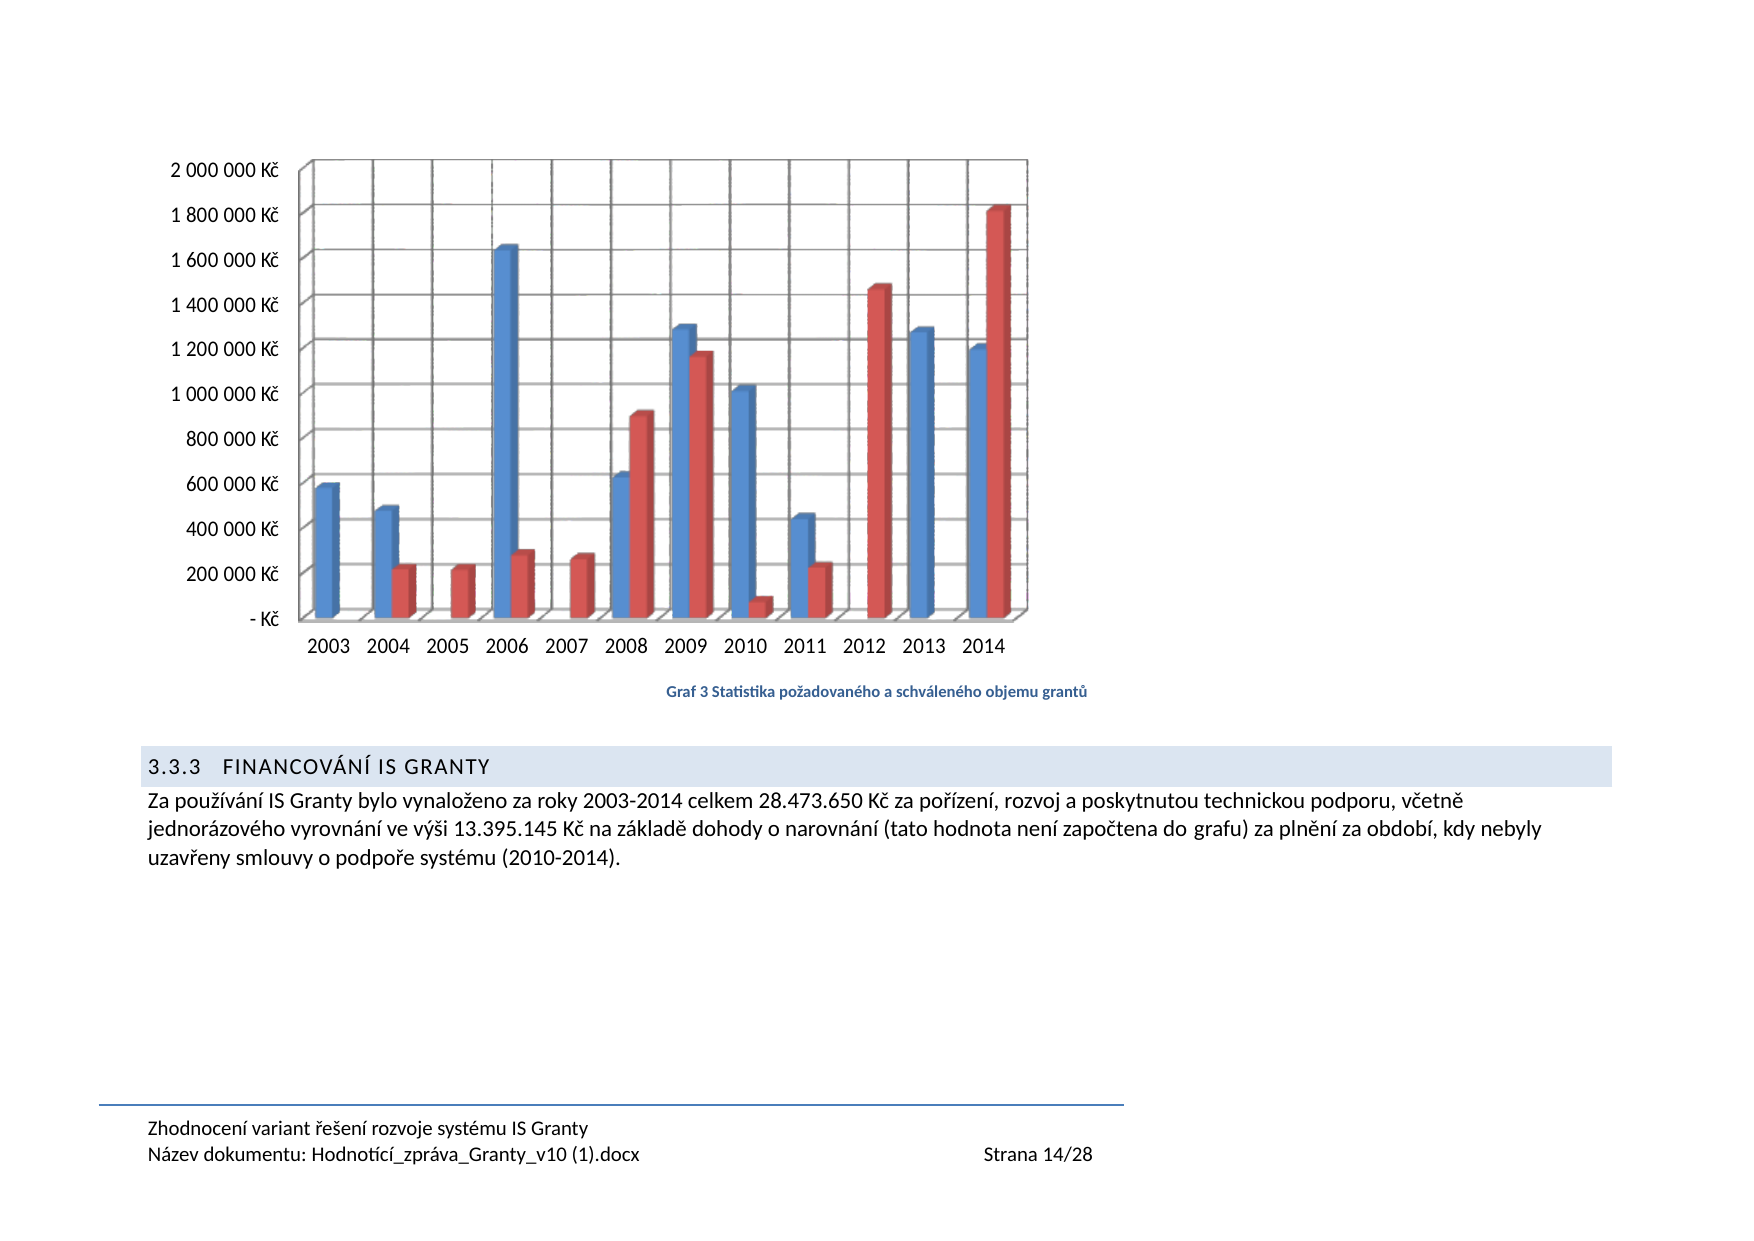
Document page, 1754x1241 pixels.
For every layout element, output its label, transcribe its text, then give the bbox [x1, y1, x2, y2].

subtitle Financování IS Granty [148, 752, 1606, 780]
text Graf 3 Statistika požadovaného a schváleného objemu grantů [148, 681, 1606, 701]
text Za používání IS Granty bylo vynaloženo za roky 2003-2014 celkem 28.473.650 Kč za pořízení, rozvoj a poskytnutou technickou podporu, včetně jednorázového vyrovnání ve výši 13.395.145 Kč na základě dohody o narovnání (tato hodnota není započtena do grafu) za plnění za období, kdy nebyly uzavřeny smlouvy o podpoře systému (2010-2014). [148, 787, 1606, 871]
